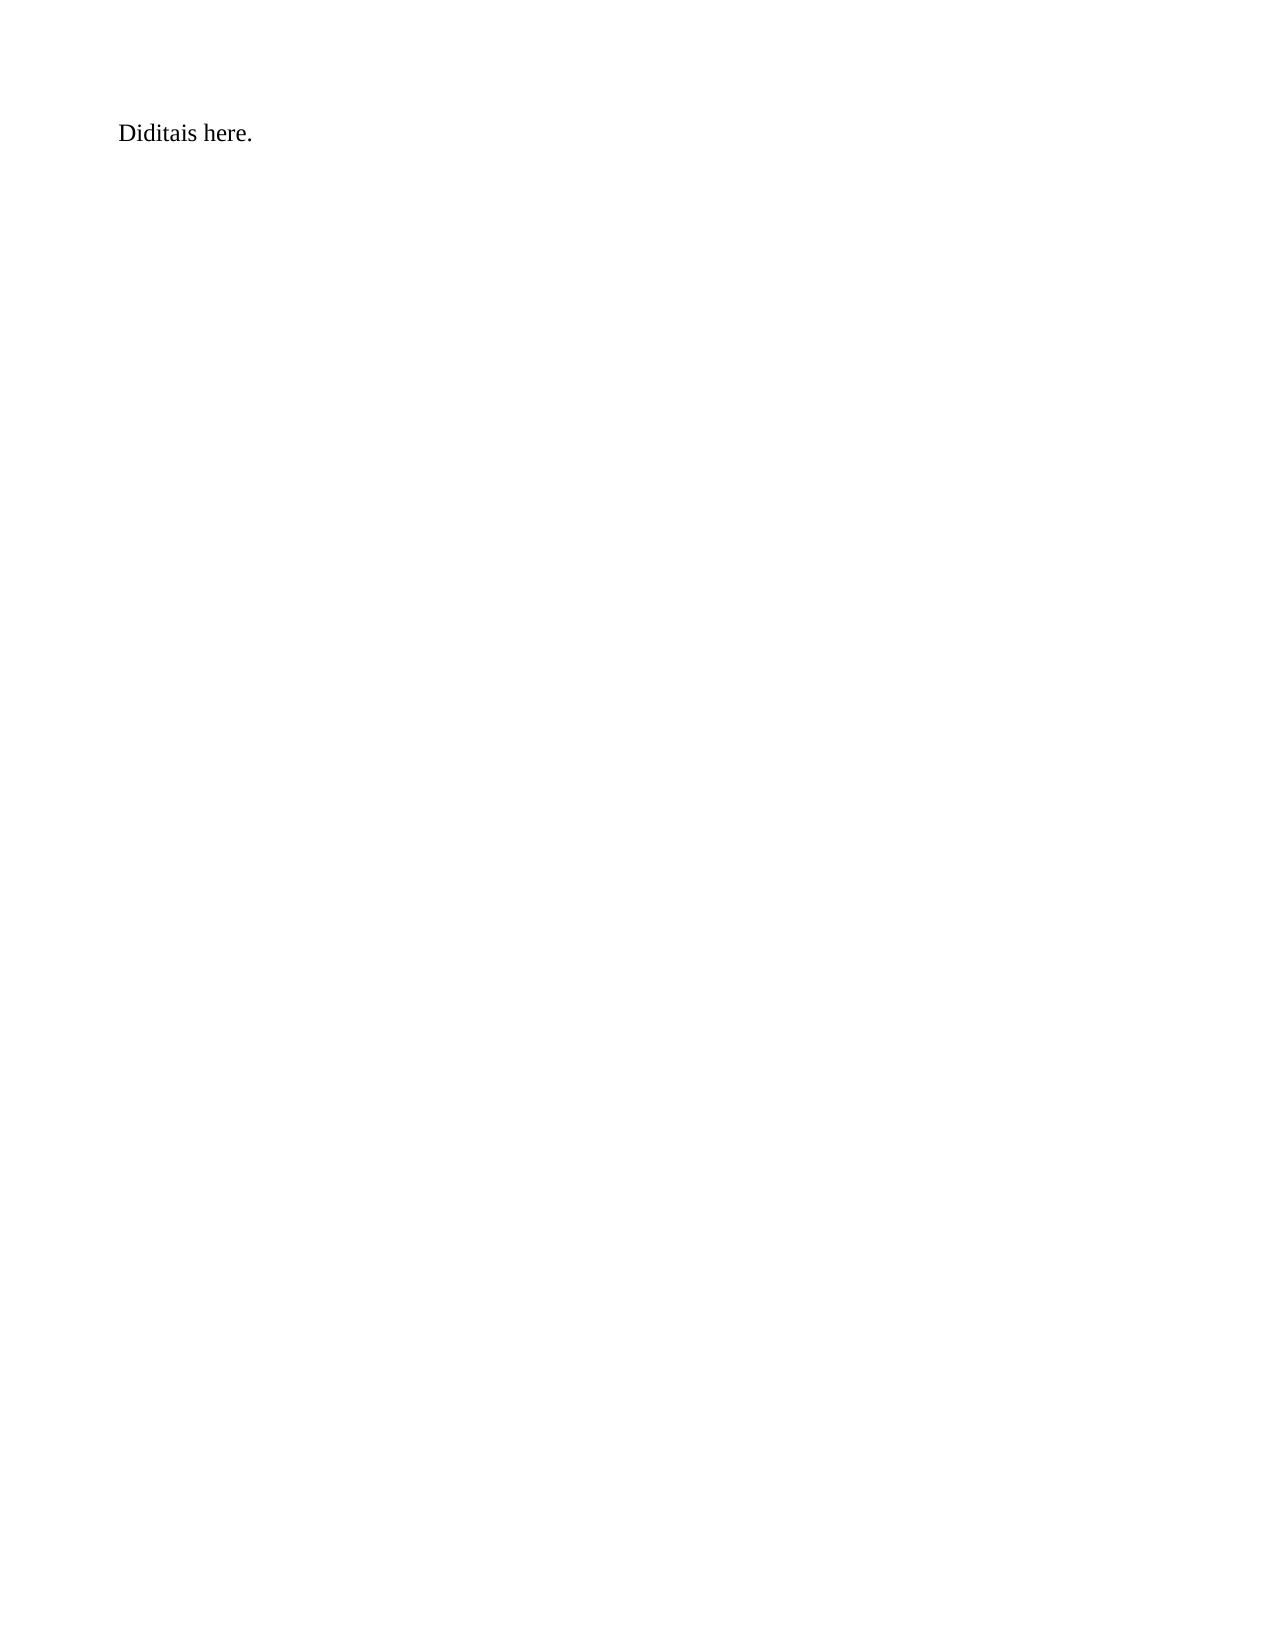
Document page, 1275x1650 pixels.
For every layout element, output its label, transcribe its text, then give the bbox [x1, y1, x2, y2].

text Diditais here. [118, 118, 1157, 147]
